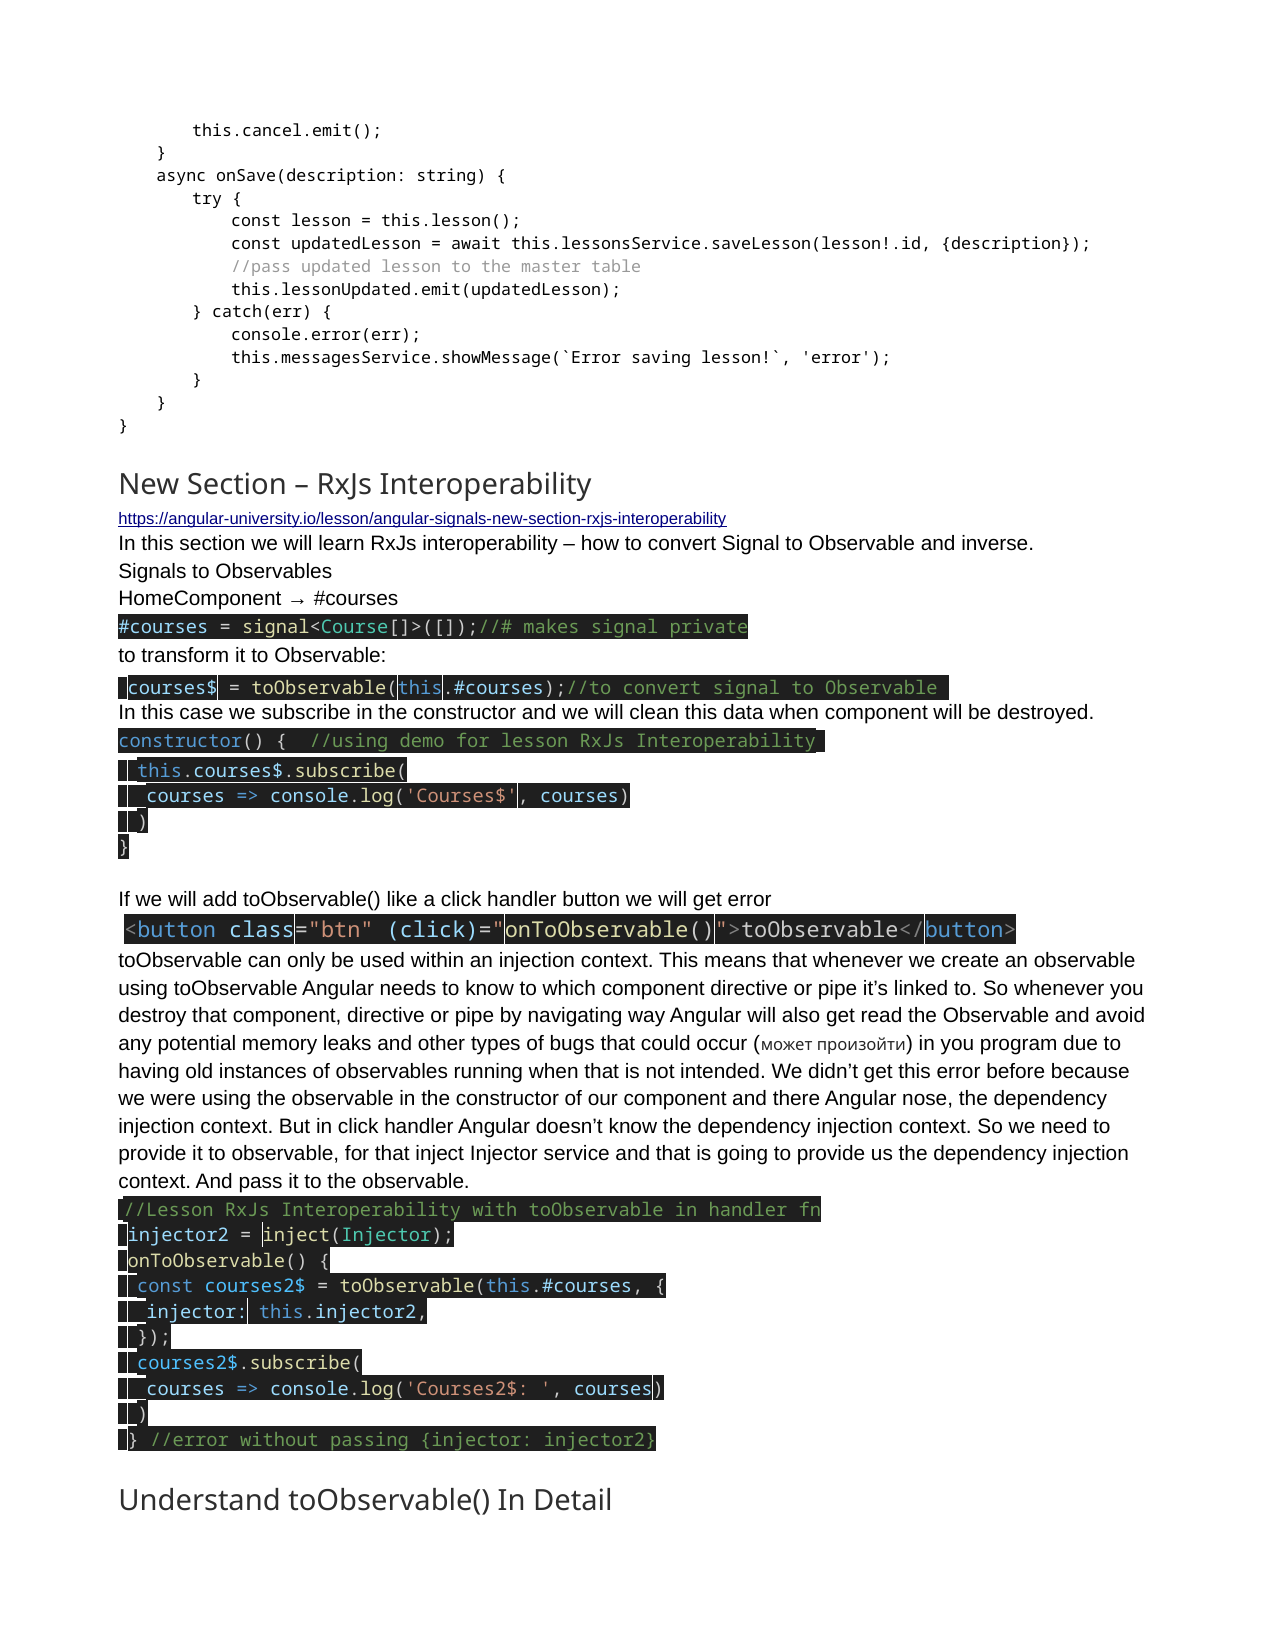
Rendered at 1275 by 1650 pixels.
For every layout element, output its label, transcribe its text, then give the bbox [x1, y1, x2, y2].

text try { [118, 186, 1157, 209]
text } [118, 833, 1157, 859]
text https://angular-university.io/lesson/angular-signals-new-section-rxjs-interoperability [118, 509, 1157, 528]
text const lesson = this.lesson(); [118, 209, 1157, 232]
text HomeComponent → #courses [118, 586, 1157, 610]
text to transform it to Observable: [118, 643, 1157, 667]
text onToObservable() { [118, 1247, 1157, 1273]
text this.cancel.emit(); [118, 118, 1157, 141]
text this.messagesService.showMessage(`Error saving lesson!`, 'error'); [118, 345, 1157, 368]
text this.lessonUpdated.emit(updatedLesson); [118, 277, 1157, 300]
text const updatedLesson = await this.lessonsService.saveLesson(lesson!.id, {description}); [118, 232, 1157, 254]
text this.courses$.subscribe( [118, 757, 1157, 782]
text courses => console.log('Courses2$: ', courses) [118, 1375, 1157, 1400]
text In this section we will learn RxJs interoperability – how to convert Signal to Observable and inverse. [118, 531, 1157, 555]
text courses2$.subscribe( [118, 1349, 1157, 1375]
text toObservable can only be used within an injection context. This means that whenever we create an observable using toObservable Angular needs to know to which component directive or pipe it’s linked to. So whenever you destroy that component, directive or pipe by navigating way Angular will also get read the Observable and avoid any potential memory leaks and other types of bugs that could occur (может произойти) in you program due to having old instances of observables running when that is not intended. We didn’t get this error before because we were using the observable in the constructor of our component and there Angular nose, the dependency injection context. But in click handler Angular doesn’t know the dependency injection context. So we need to provide it to observable, for that inject Injector service and that is going to provide us the dependency injection context. And pass it to the observable. [118, 948, 1157, 1193]
text } [118, 413, 1157, 436]
text #courses = signal<Course[]>([]);//# makes signal private [118, 614, 1157, 639]
text <button class="btn" (click)="onToObservable()">toObservable</button> [118, 914, 1157, 944]
text New Section – RxJs Interoperability [118, 463, 1157, 503]
text } [118, 368, 1157, 391]
text ) [118, 1400, 1157, 1426]
text In this case we subscribe in the constructor and we will clean this data when component will be destroyed. [118, 700, 1157, 724]
text } [118, 391, 1157, 413]
text async onSave(description: string) { [118, 163, 1157, 186]
text Understand toObservable() In Detail [118, 1479, 1157, 1518]
text } [118, 141, 1157, 163]
text If we will add toObservable() like a click handler button we will get error [118, 886, 1157, 910]
text console.error(err); [118, 322, 1157, 345]
text constructor() { //using demo for lesson RxJs Interoperability [118, 728, 1157, 753]
text ) [118, 808, 1157, 833]
text courses => console.log('Courses$', courses) [118, 782, 1157, 808]
text injector: this.injector2, [118, 1298, 1157, 1324]
text //pass updated lesson to the master table [118, 254, 1157, 277]
text injector2 = inject(Injector); [118, 1222, 1157, 1247]
text } //error without passing {injector: injector2} [118, 1426, 1157, 1451]
text //Lesson RxJs Interoperability with toObservable in handler fn [118, 1196, 1157, 1222]
text const courses2$ = toObservable(this.#courses, { [118, 1273, 1157, 1298]
text Signals to Observables [118, 559, 1157, 583]
text courses$ = toObservable(this.#courses);//to convert signal to Observable [118, 670, 1157, 700]
text } catch(err) { [118, 300, 1157, 322]
text }); [118, 1324, 1157, 1349]
